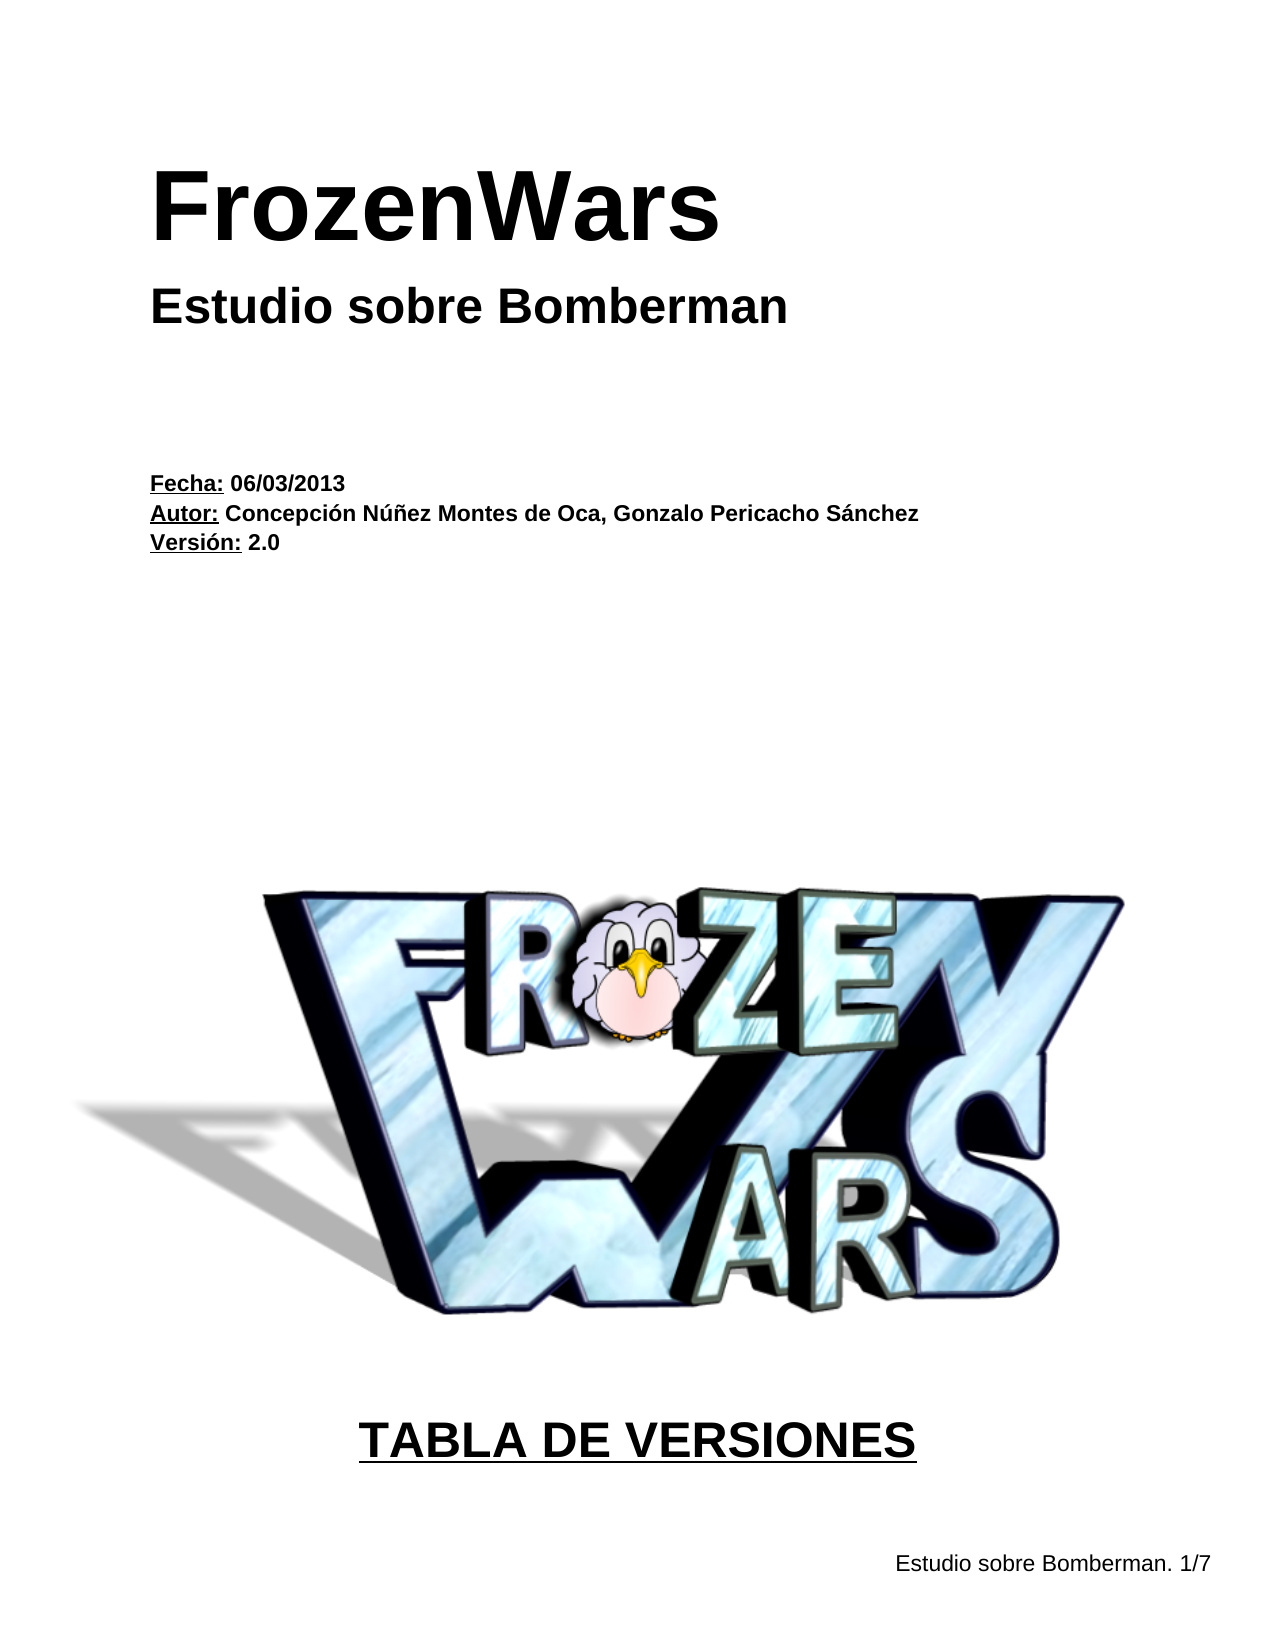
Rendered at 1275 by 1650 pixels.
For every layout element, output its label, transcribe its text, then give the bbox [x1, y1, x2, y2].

text Versión: 2.0 [150, 530, 1125, 555]
text Fecha: 06/03/2013 [150, 471, 1125, 497]
text Autor: Concepción Núñez Montes de Oca, Gonzalo Pericacho Sánchez [150, 500, 1108, 526]
text FrozenWars [150, 150, 1125, 262]
picture [59, 882, 1125, 1316]
text TABLA DE VERSIONES [150, 1412, 1125, 1468]
text Estudio sobre Bomberman [150, 278, 1125, 334]
